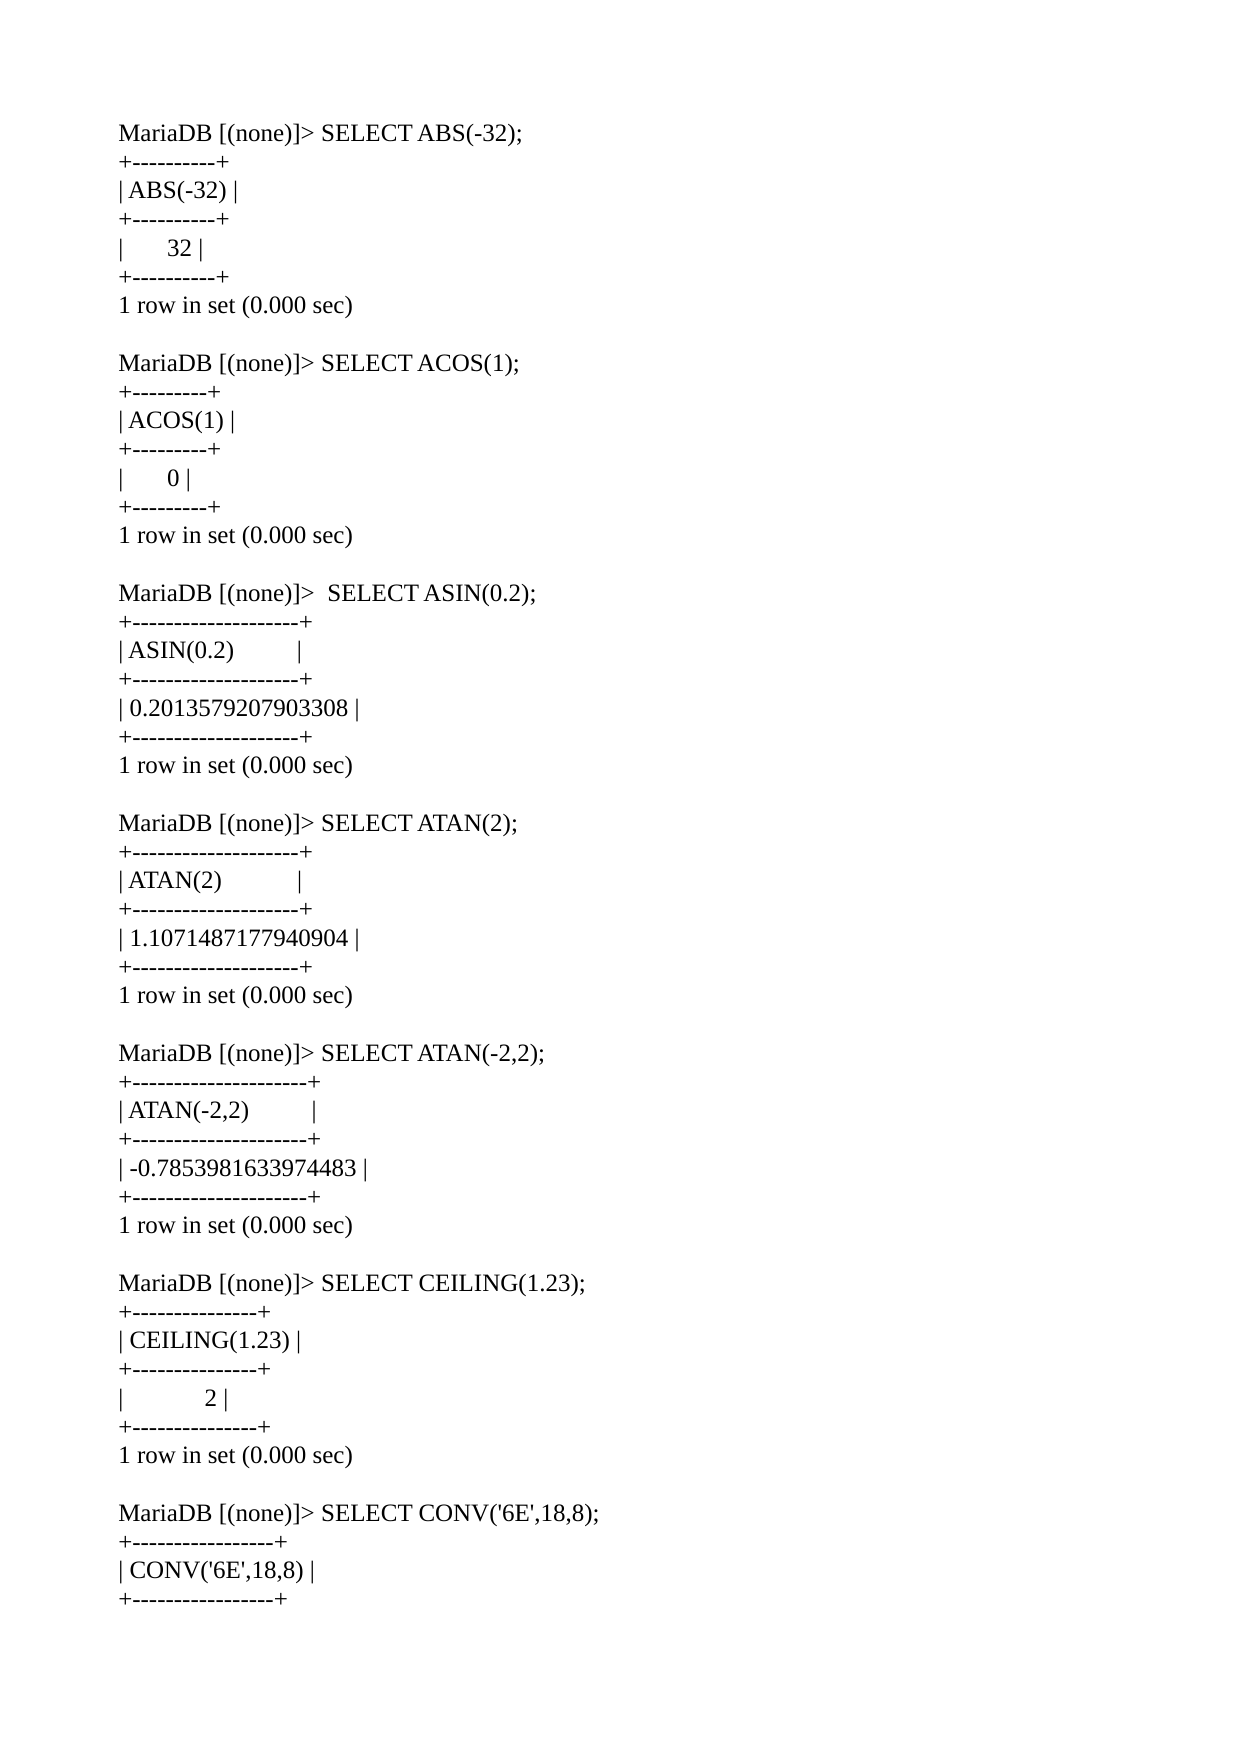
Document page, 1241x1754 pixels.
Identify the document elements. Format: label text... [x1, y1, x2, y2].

text | ABS(-32) | [118, 176, 1122, 204]
text 1 row in set (0.000 sec) [118, 1211, 1122, 1239]
text | 1.1071487177940904 | [118, 923, 1122, 952]
text | CONV('6E',18,8) | [118, 1556, 1122, 1584]
text +--------------------+ [118, 607, 1122, 636]
text +--------------------+ [118, 722, 1122, 751]
text +---------------+ [118, 1297, 1122, 1326]
text 1 row in set (0.000 sec) [118, 751, 1122, 779]
text +--------------------+ [118, 837, 1122, 866]
text +---------------------+ [118, 1067, 1122, 1096]
text | -0.7853981633974483 | [118, 1153, 1122, 1182]
text | ASIN(0.2) | [118, 636, 1122, 664]
text +--------------------+ [118, 952, 1122, 981]
text +----------+ [118, 147, 1122, 176]
text +-----------------+ [118, 1527, 1122, 1556]
text MariaDB [(none)]> SELECT ATAN(-2,2); [118, 1038, 1122, 1067]
text +---------+ [118, 377, 1122, 406]
text 1 row in set (0.000 sec) [118, 1441, 1122, 1469]
text | ATAN(2) | [118, 866, 1122, 894]
text 1 row in set (0.000 sec) [118, 291, 1122, 319]
text MariaDB [(none)]> SELECT ASIN(0.2); [118, 578, 1122, 607]
text MariaDB [(none)]> SELECT ABS(-32); [118, 118, 1122, 147]
text +---------------------+ [118, 1182, 1122, 1211]
text | ACOS(1) | [118, 406, 1122, 434]
text MariaDB [(none)]> SELECT ACOS(1); [118, 348, 1122, 377]
text +----------+ [118, 262, 1122, 291]
text +---------------+ [118, 1354, 1122, 1383]
text | 2 | [118, 1383, 1122, 1412]
text | ATAN(-2,2) | [118, 1096, 1122, 1124]
text | CEILING(1.23) | [118, 1326, 1122, 1354]
text | 0 | [118, 463, 1122, 492]
text +--------------------+ [118, 664, 1122, 693]
text 1 row in set (0.000 sec) [118, 981, 1122, 1009]
text +---------+ [118, 434, 1122, 463]
text MariaDB [(none)]> SELECT CONV('6E',18,8); [118, 1498, 1122, 1527]
text | 32 | [118, 233, 1122, 262]
text +---------------------+ [118, 1124, 1122, 1153]
text +---------+ [118, 492, 1122, 521]
text | 0.2013579207903308 | [118, 693, 1122, 722]
text +----------+ [118, 204, 1122, 233]
text MariaDB [(none)]> SELECT ATAN(2); [118, 808, 1122, 837]
text 1 row in set (0.000 sec) [118, 521, 1122, 549]
text +-----------------+ [118, 1584, 1122, 1613]
text MariaDB [(none)]> SELECT CEILING(1.23); [118, 1268, 1122, 1297]
text +--------------------+ [118, 894, 1122, 923]
text +---------------+ [118, 1412, 1122, 1441]
